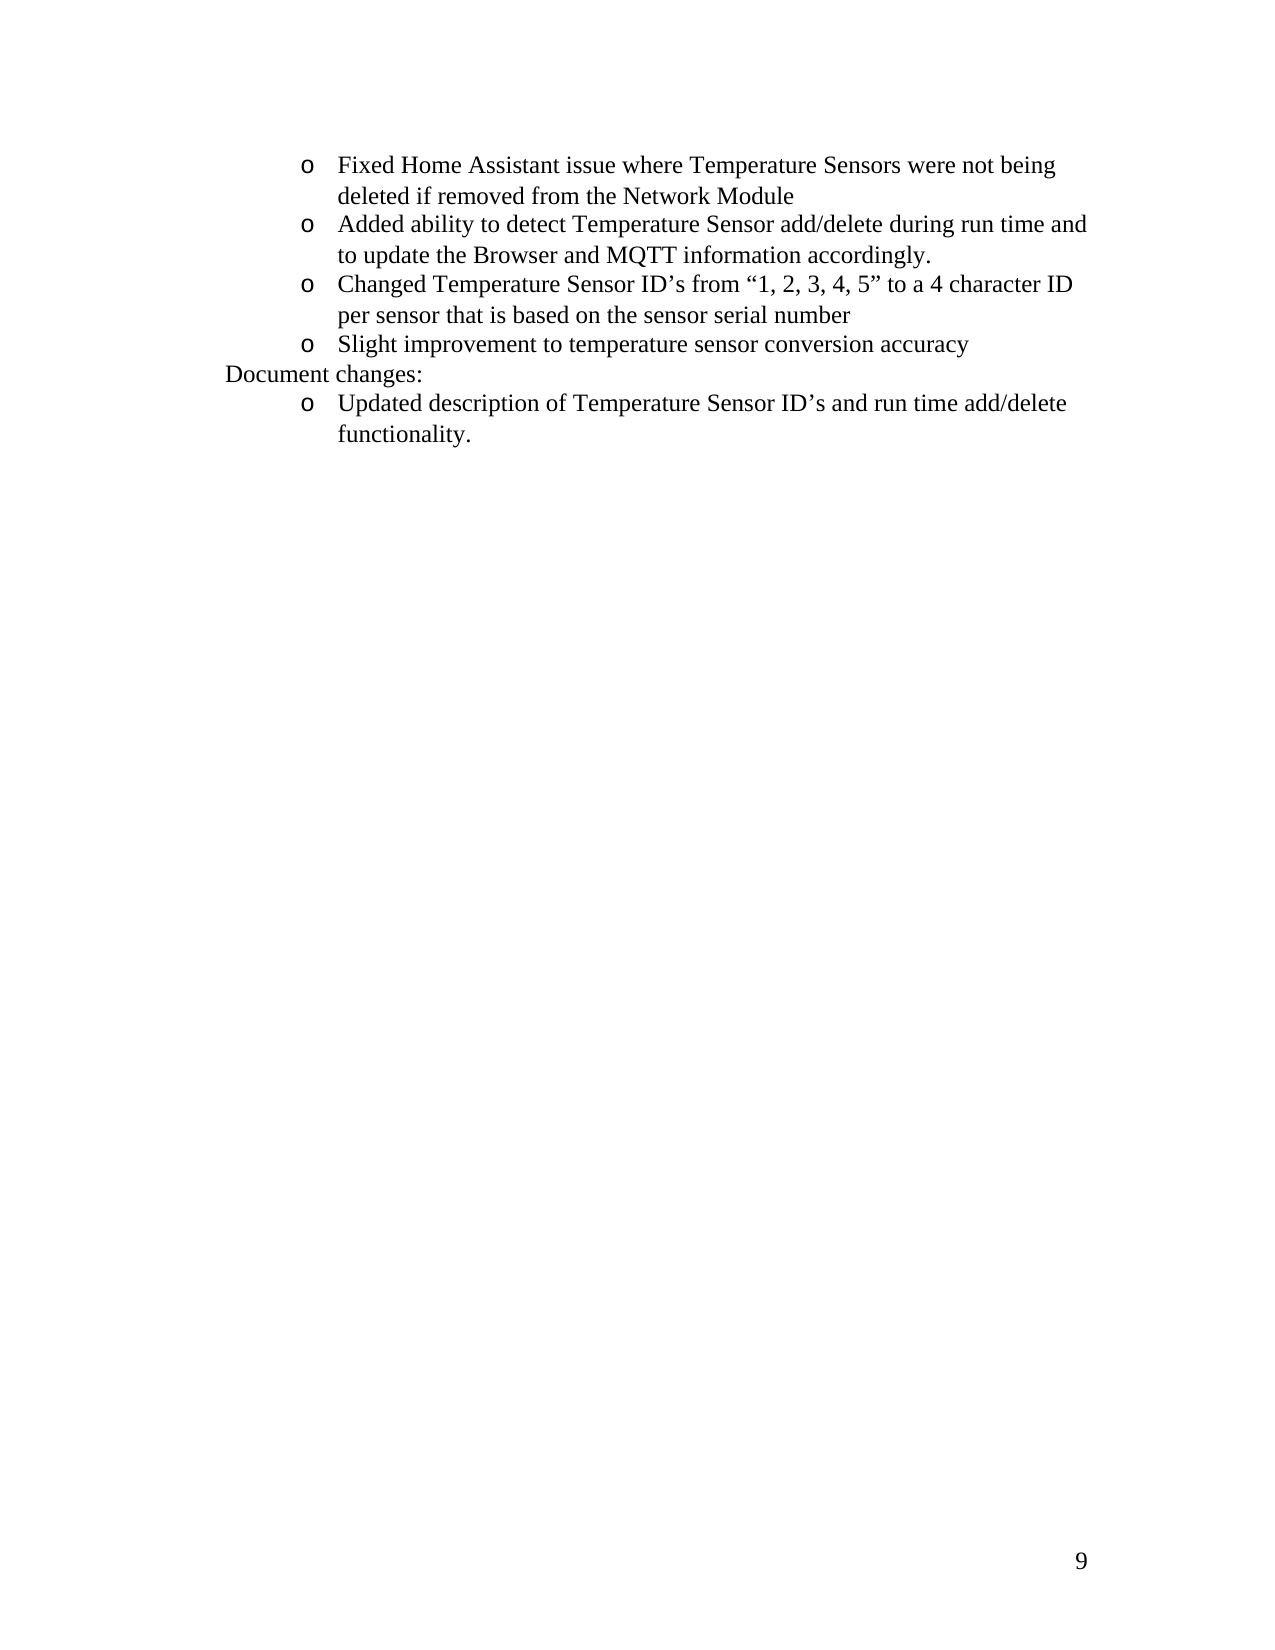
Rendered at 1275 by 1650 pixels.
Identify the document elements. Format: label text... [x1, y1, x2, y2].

list Slight improvement to temperature sensor conversion accuracy [300, 329, 1087, 359]
list Changed Temperature Sensor ID’s from “1, 2, 3, 4, 5” to a 4 character ID per sensor that is based on the sensor serial number [300, 269, 1087, 329]
list Fixed Home Assistant issue where Temperature Sensors were not being deleted if removed from the Network Module [300, 150, 1087, 209]
list Added ability to detect Temperature Sensor add/delete during run time and to update the Browser and MQTT information accordingly. [300, 209, 1087, 269]
text Document changes: [225, 359, 1087, 388]
list Updated description of Temperature Sensor ID’s and run time add/delete functionality. [300, 388, 1087, 448]
